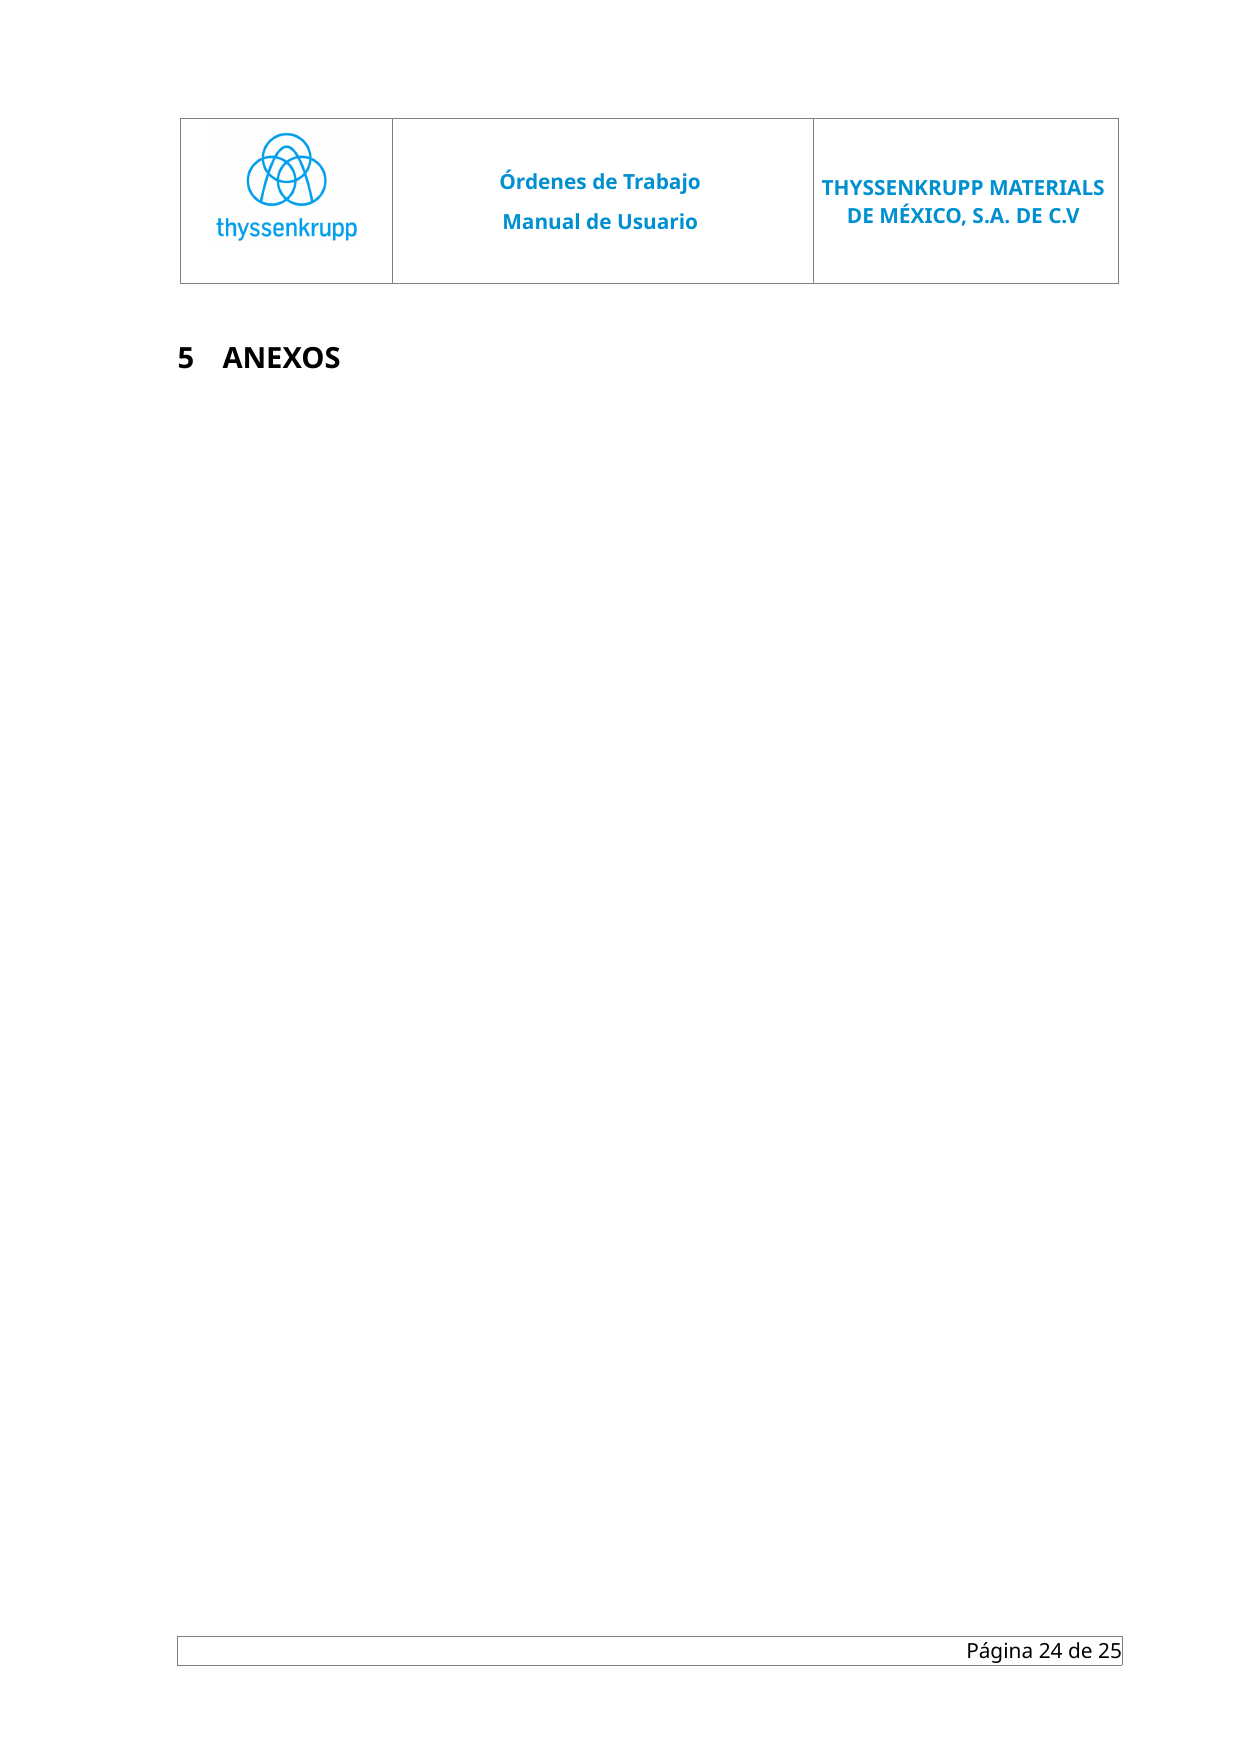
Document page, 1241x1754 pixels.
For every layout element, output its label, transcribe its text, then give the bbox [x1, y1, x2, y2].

subtitle ANEXOS [177, 338, 1122, 377]
